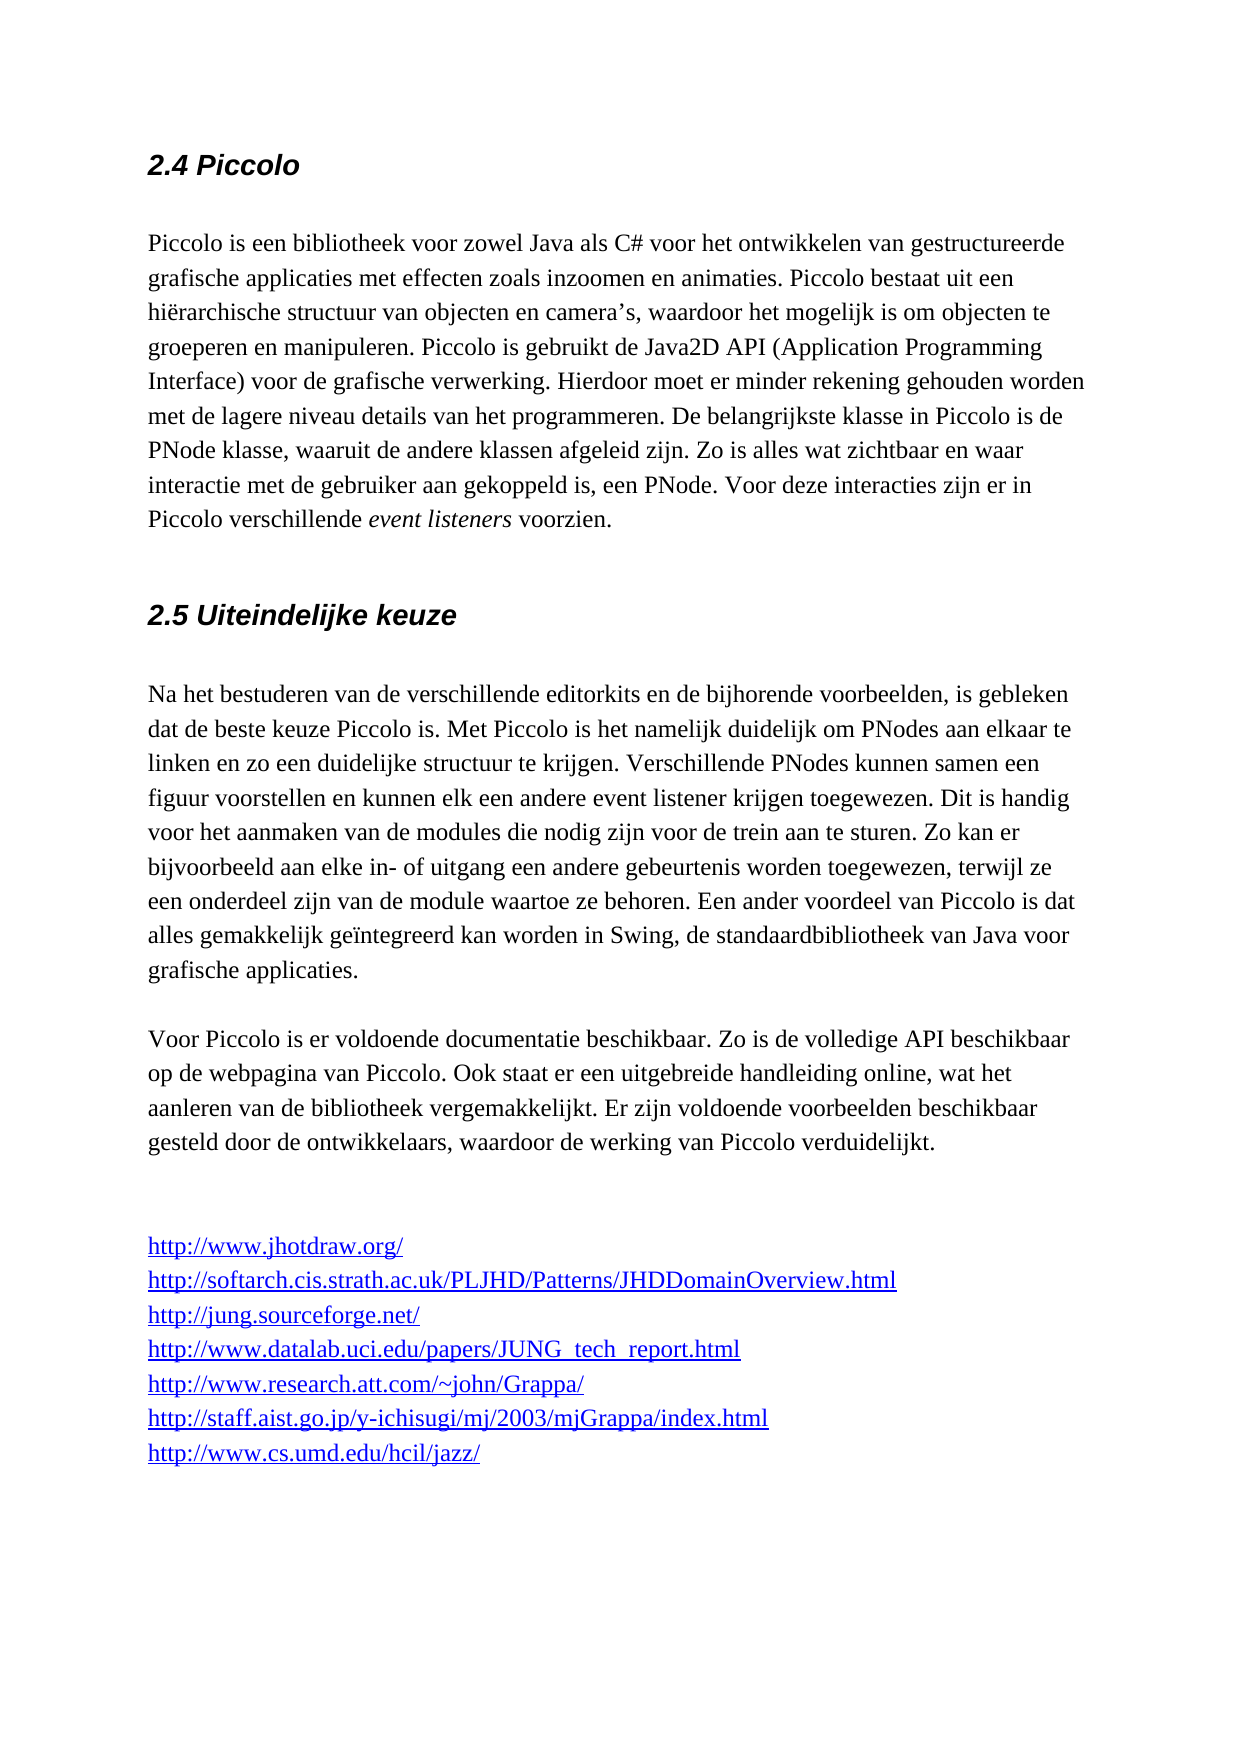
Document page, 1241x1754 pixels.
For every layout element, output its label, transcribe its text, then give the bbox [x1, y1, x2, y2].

text http://www.research.att.com/~john/Grappa/ [148, 1369, 1093, 1398]
text http://softarch.cis.strath.ac.uk/PLJHD/Patterns/JHDDomainOverview.html [148, 1265, 1093, 1294]
text http://staff.aist.go.jp/y-ichisugi/mj/2003/mjGrappa/index.html [148, 1403, 1093, 1432]
text Na het bestuderen van de verschillende editorkits en de bijhorende voorbeelden, is gebleken dat de beste keuze Piccolo is. Met Piccolo is het namelijk duidelijk om PNodes aan elkaar te linken en zo een duidelijke structuur te krijgen. Verschillende PNodes kunnen samen een figuur voorstellen en kunnen elk een andere event listener krijgen toegewezen. Dit is handig voor het aanmaken van de modules die nodig zijn voor de trein aan te sturen. Zo kan er bijvoorbeeld aan elke in- of uitgang een andere gebeurtenis worden toegewezen, terwijl ze een onderdeel zijn van de module waartoe ze behoren. Een ander voordeel van Piccolo is dat alles gemakkelijk geïntegreerd kan worden in Swing, de standaardbibliotheek van Java voor grafische applicaties. [148, 679, 1093, 984]
text http://www.datalab.uci.edu/papers/JUNG_tech_report.html [148, 1334, 1093, 1363]
text Voor Piccolo is er voldoende documentatie beschikbaar. Zo is de volledige API beschikbaar op de webpagina van Piccolo. Ook staat er een uitgebreide handleiding online, wat het aanleren van de bibliotheek vergemakkelijkt. Er zijn voldoende voorbeelden beschikbaar gesteld door de ontwikkelaars, waardoor de werking van Piccolo verduidelijkt. [148, 1024, 1093, 1156]
text http://jung.sourceforge.net/ [148, 1300, 1093, 1329]
text http://www.cs.umd.edu/hcil/jazz/ [148, 1438, 1093, 1467]
text http://www.jhotdraw.org/ [148, 1231, 1093, 1260]
subtitle 2.4 Piccolo [148, 148, 1093, 181]
subtitle 2.5 Uiteindelijke keuze [148, 598, 1093, 632]
text Piccolo is een bibliotheek voor zowel Java als C# voor het ontwikkelen van gestructureerde grafische applicaties met effecten zoals inzoomen en animaties. Piccolo bestaat uit een hiërarchische structuur van objecten en camera’s, waardoor het mogelijk is om objecten te groeperen en manipuleren. Piccolo is gebruikt de Java2D API (Application Programming Interface) voor de grafische verwerking. Hierdoor moet er minder rekening gehouden worden met de lagere niveau details van het programmeren. De belangrijkste klasse in Piccolo is de PNode klasse, waaruit de andere klassen afgeleid zijn. Zo is alles wat zichtbaar en waar interactie met de gebruiker aan gekoppeld is, een PNode. Voor deze interacties zijn er in Piccolo verschillende event listeners voorzien. [148, 228, 1093, 533]
